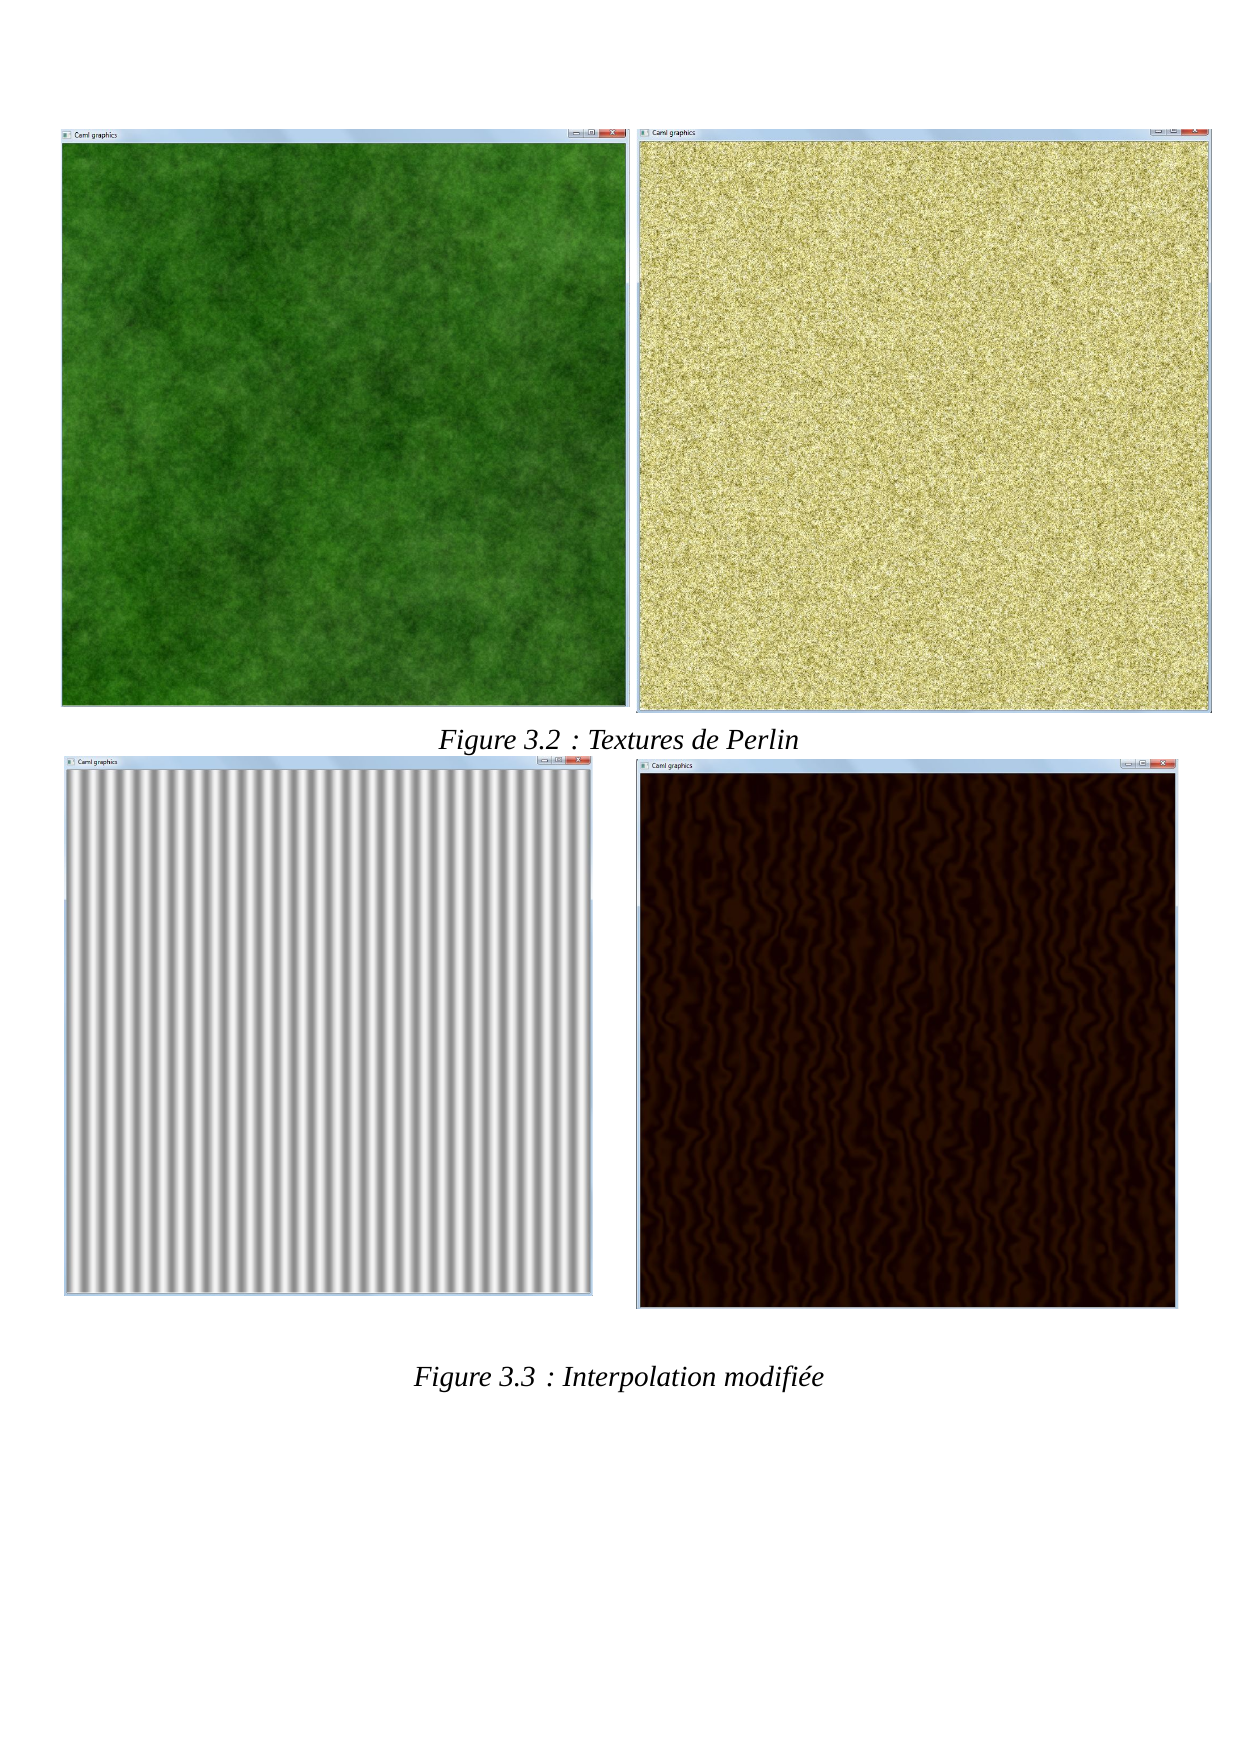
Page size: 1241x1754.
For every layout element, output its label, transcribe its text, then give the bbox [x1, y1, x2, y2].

picture [64, 756, 593, 1296]
text Figure 3.2 : Textures de Perlin [118, 722, 1122, 755]
picture [636, 759, 1179, 1309]
picture [60, 129, 630, 707]
text Figure 3.3 : Interpolation modifiée [118, 1359, 1122, 1393]
picture [636, 129, 1212, 713]
